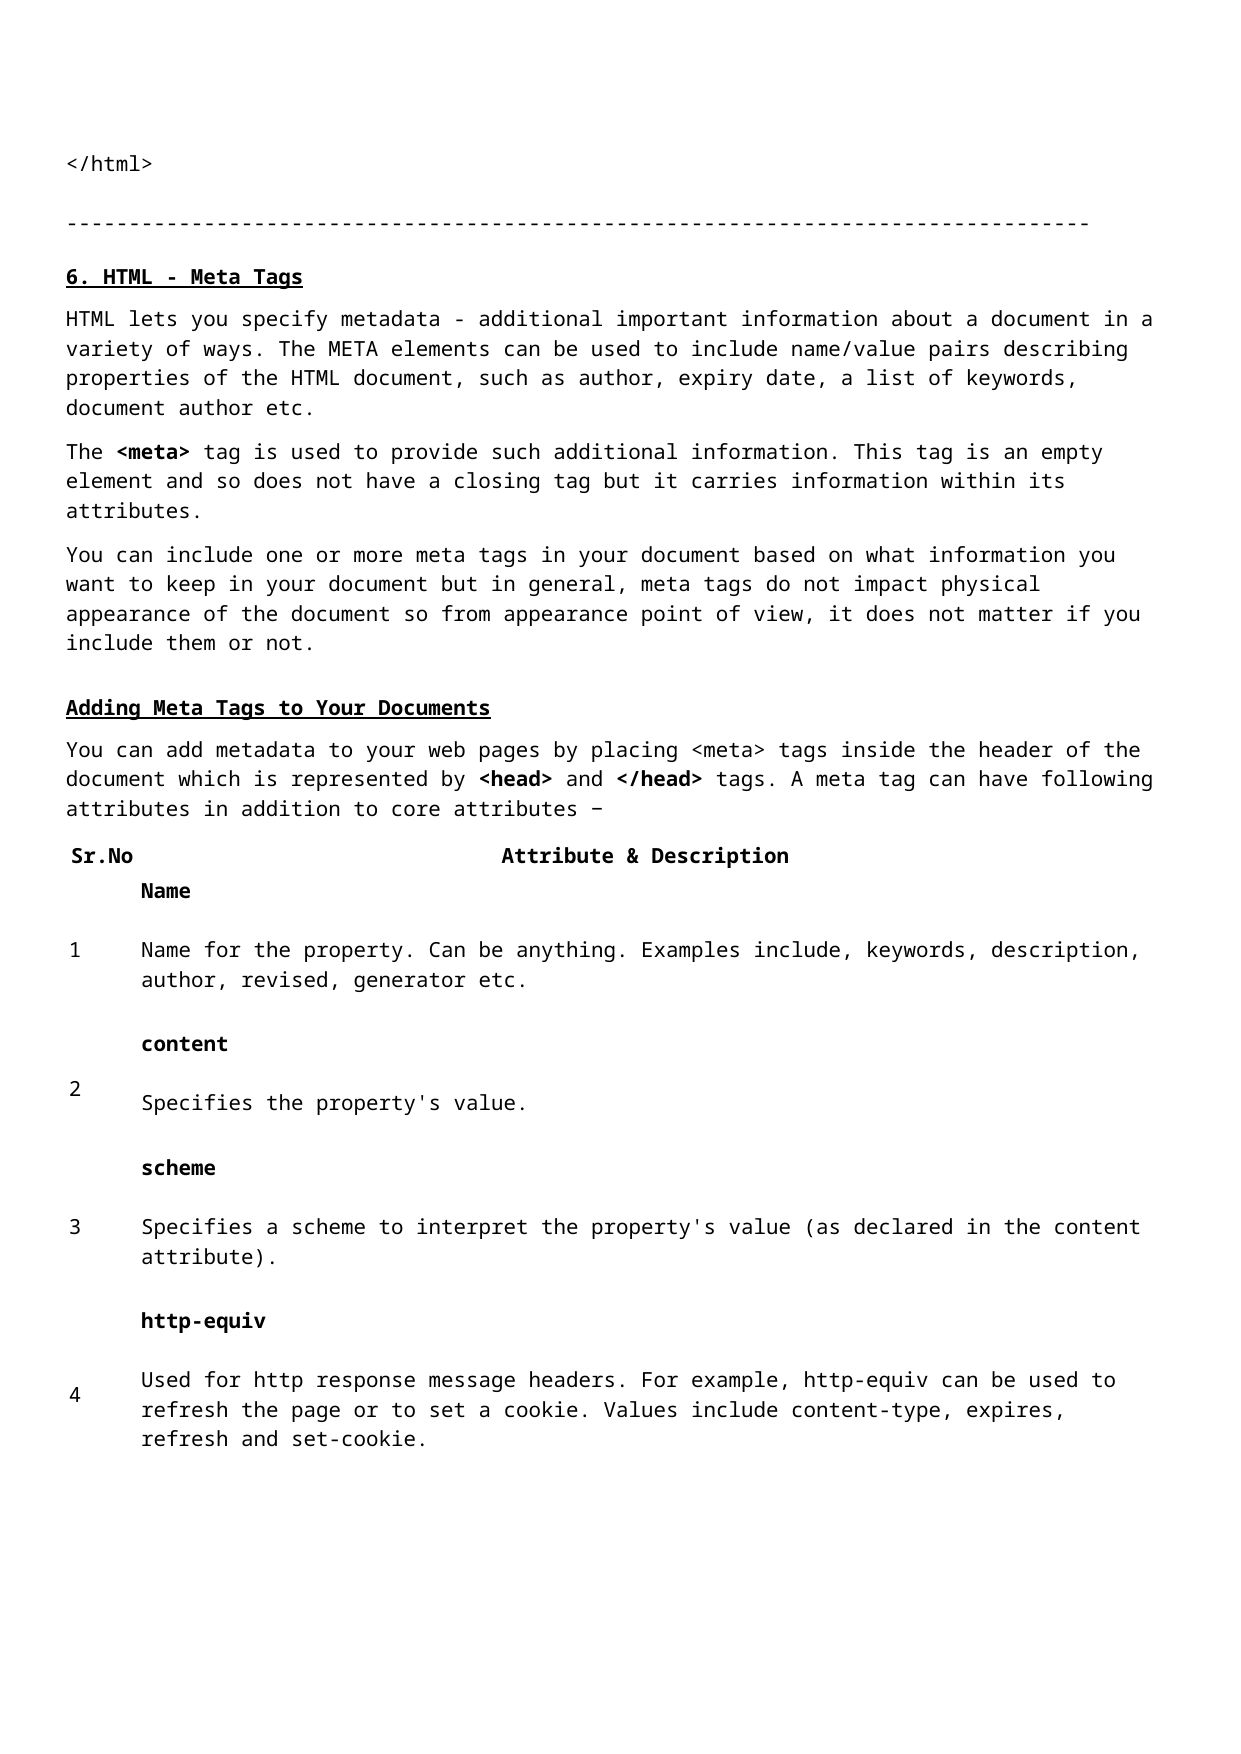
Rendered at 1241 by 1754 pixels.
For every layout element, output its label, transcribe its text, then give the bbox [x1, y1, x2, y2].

table_header Attribute & Description [138, 837, 1152, 872]
text ---------------------------------------------------------------------------------- [66, 207, 1158, 236]
table_cell 3 [66, 1149, 138, 1302]
text HTML lets you specify metadata - additional important information about a document in a variety of ways. The META elements can be used to include name/value pairs describing properties of the HTML document, such as author, expiry date, a list of keywords, document author etc. [66, 303, 1158, 421]
subtitle Adding Meta Tags to Your Documents [66, 692, 1158, 721]
table_cell http-equiv Used for http response message headers. For example, http-equiv can be used to refresh the page or to set a cookie. Values include content-type, expires, refresh and set-cookie. [138, 1303, 1152, 1485]
table_cell 1 [66, 872, 138, 1025]
table_cell 4 [66, 1303, 138, 1485]
subtitle 6. HTML - Meta Tags [66, 261, 1158, 291]
table_header Sr.No [66, 837, 138, 872]
table_cell content Specifies the property's value. [138, 1025, 1152, 1149]
table_cell 2 [66, 1025, 138, 1149]
table_cell Name Name for the property. Can be anything. Examples include, keywords, description, author, revised, generator etc. [138, 872, 1152, 1025]
text The <meta> tag is used to provide such additional information. This tag is an empty element and so does not have a closing tag but it carries information within its attributes. [66, 436, 1158, 524]
text You can include one or more meta tags in your document based on what information you want to keep in your document but in general, meta tags do not impact physical appearance of the document so from appearance point of view, it does not matter if you include them or not. [66, 538, 1158, 656]
text </html> [66, 148, 1158, 177]
table_cell scheme Specifies a scheme to interpret the property's value (as declared in the content attribute). [138, 1149, 1152, 1302]
text You can add metadata to your web pages by placing <meta> tags inside the header of the document which is represented by <head> and </head> tags. A meta tag can have following attributes in addition to core attributes − [66, 734, 1158, 822]
